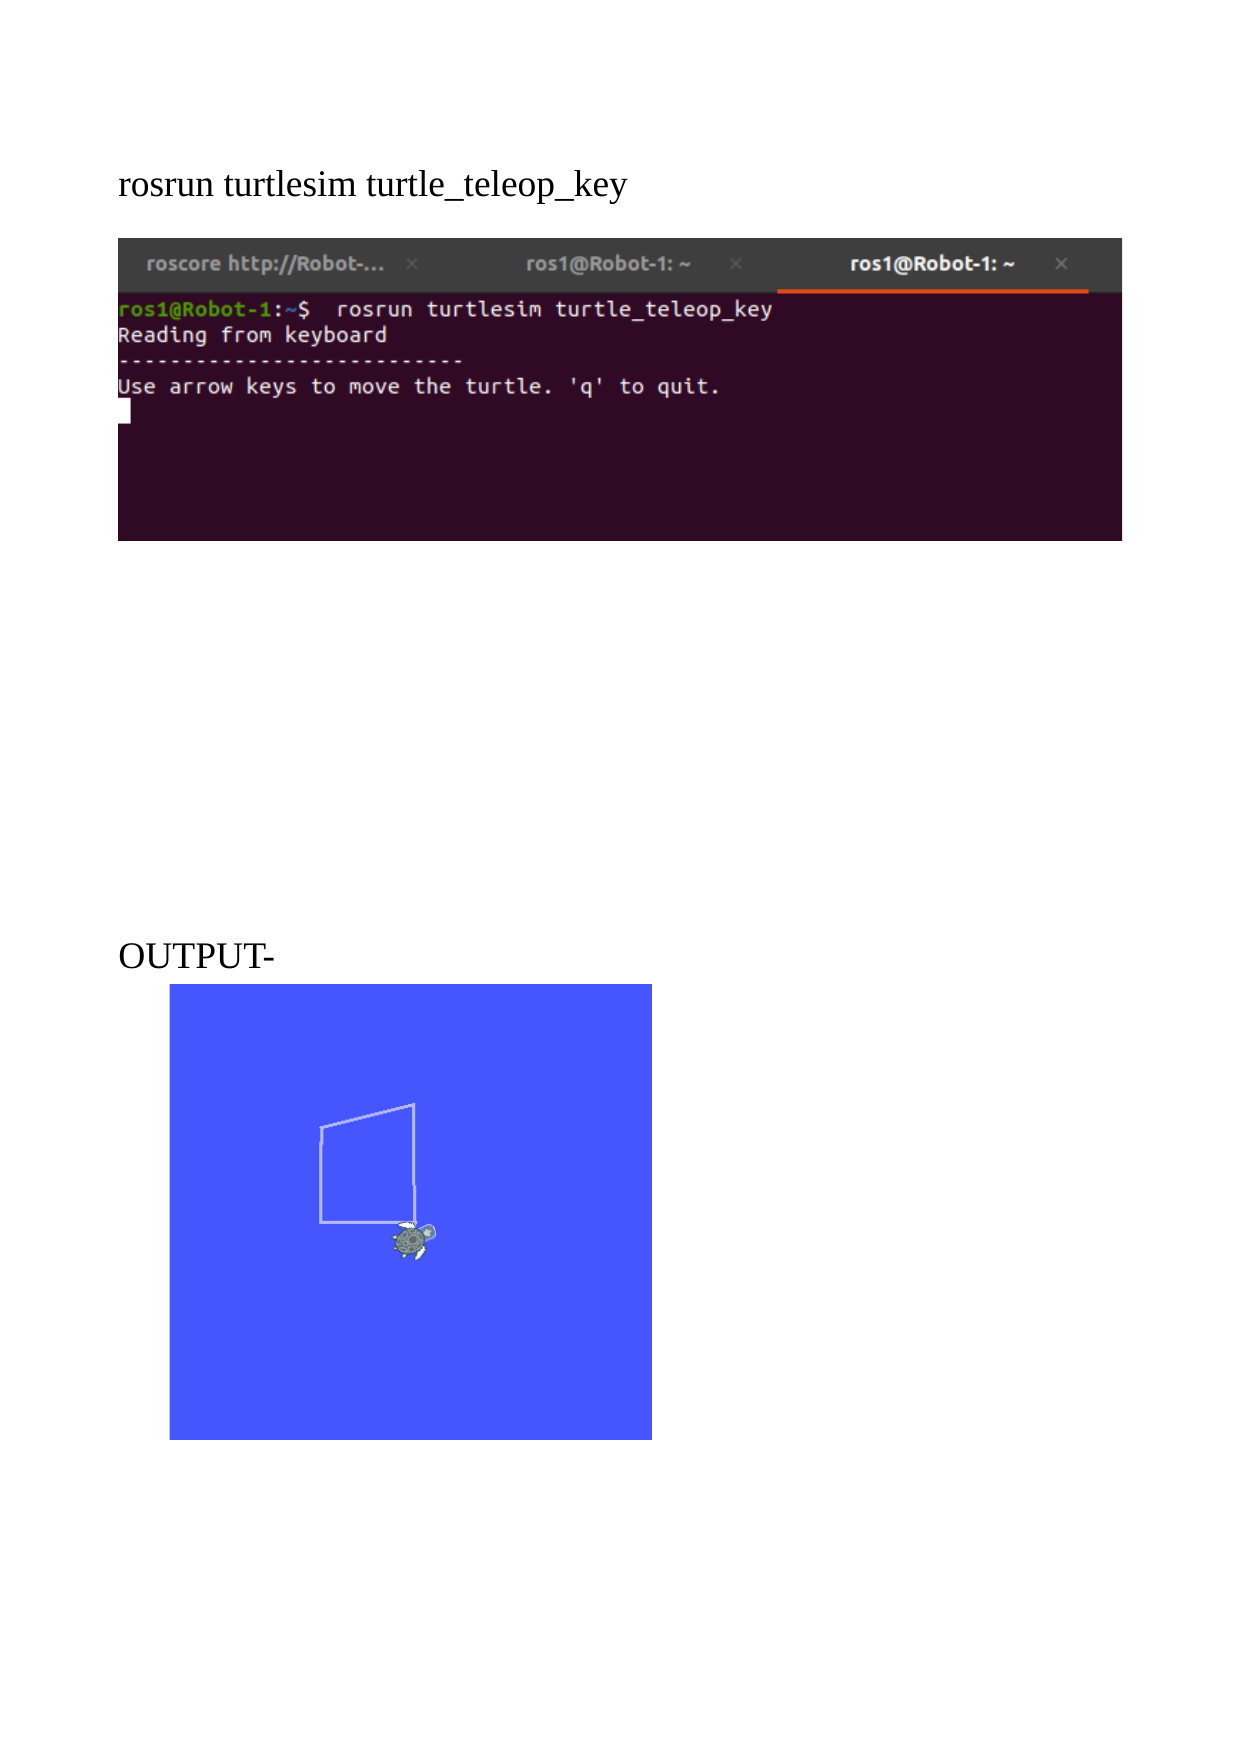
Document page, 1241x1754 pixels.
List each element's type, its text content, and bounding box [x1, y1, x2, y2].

picture [118, 238, 1123, 541]
text rosrun turtlesim turtle_teleop_key [118, 161, 1122, 204]
text OUTPUT- [118, 933, 1122, 977]
picture [169, 984, 652, 1440]
